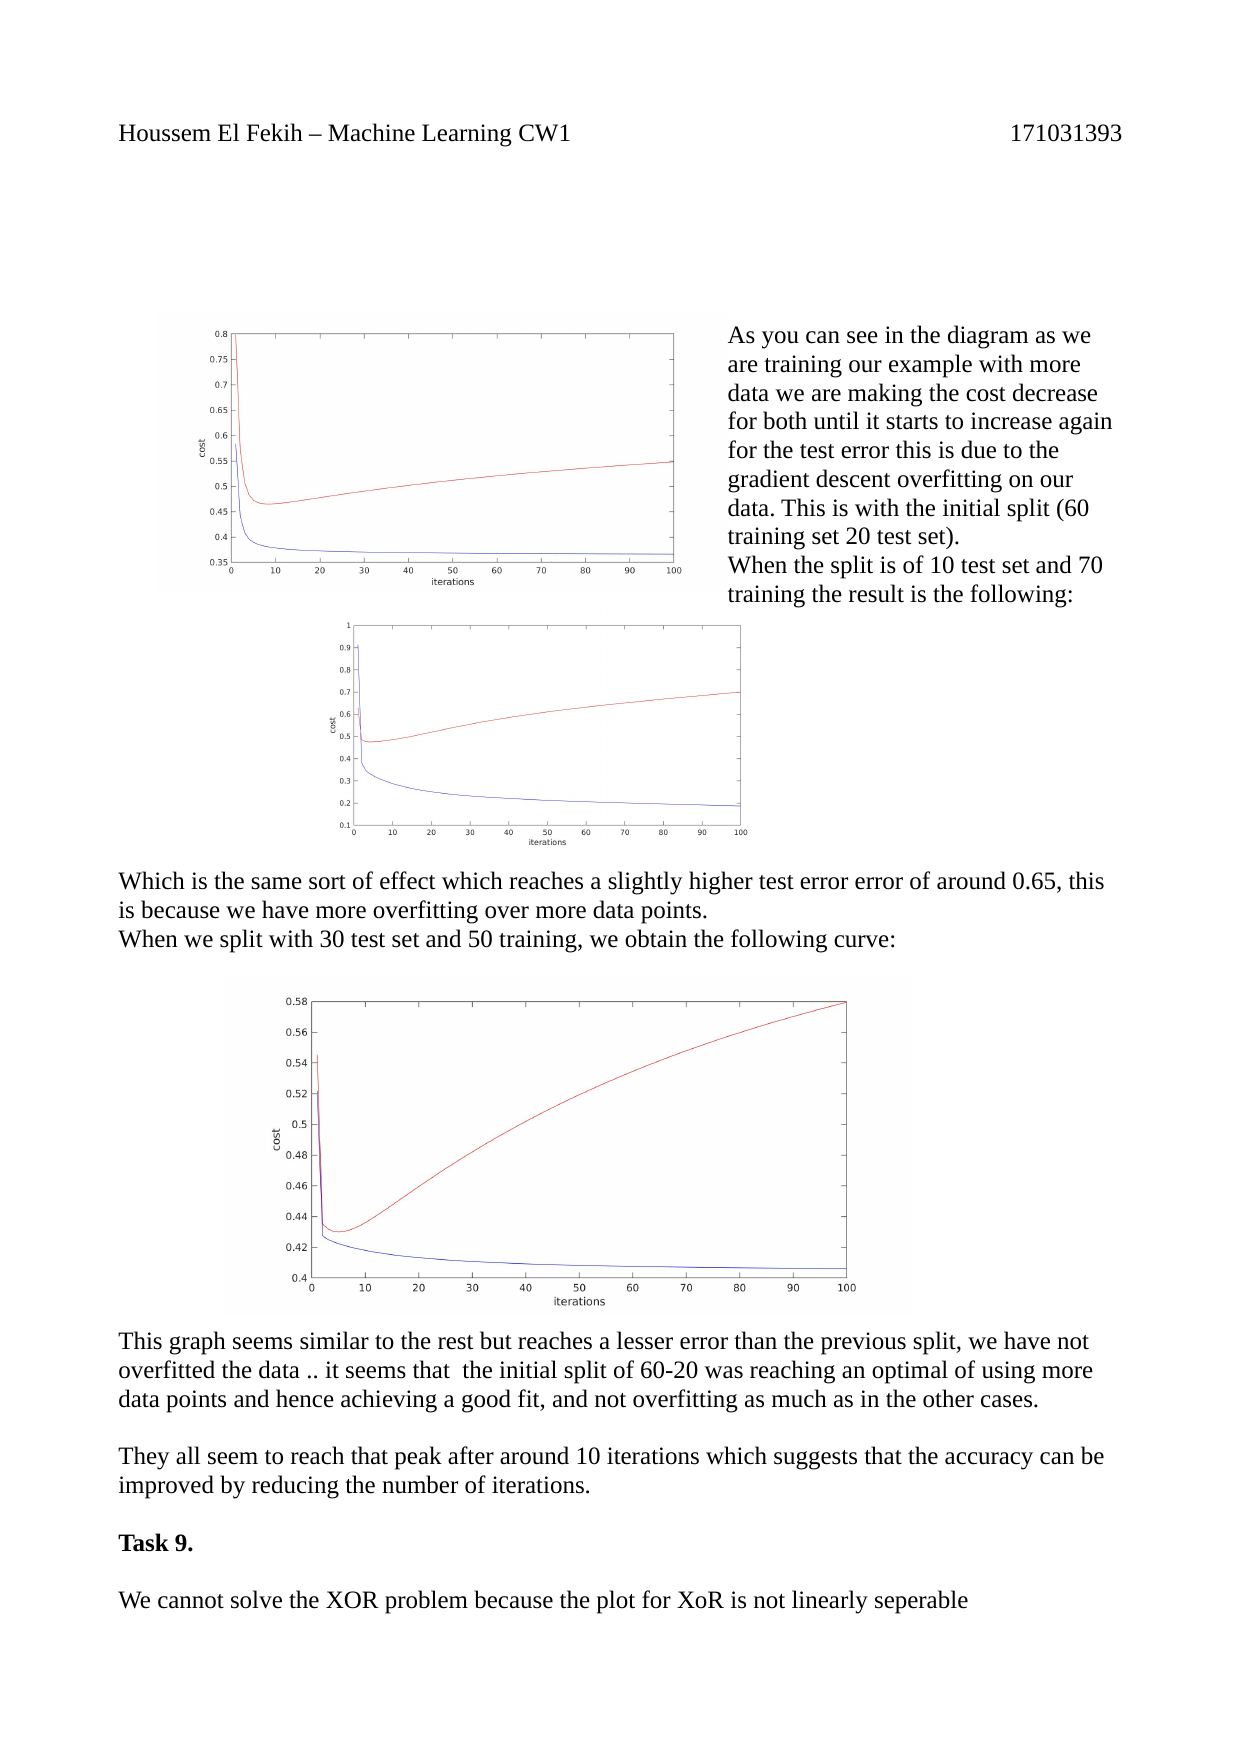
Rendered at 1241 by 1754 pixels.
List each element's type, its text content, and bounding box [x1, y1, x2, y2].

text They all seem to reach that peak after around 10 iterations which suggests that the accuracy can be improved by reducing the number of iterations. [118, 1441, 1122, 1499]
text This graph seems similar to the rest but reaches a lesser error than the previous split, we have not overfitted the data .. it seems that the initial split of 60-20 was reaching an optimal of using more data points and hence achieving a good fit, and not overfitting as much as in the other cases. [118, 1326, 1122, 1413]
text We cannot solve the XOR problem because the plot for XoR is not linearly seperable [118, 1585, 1122, 1614]
text Which is the same sort of effect which reaches a slightly higher test error error of around 0.65, this is because we have more overfitting over more data points. [118, 866, 1122, 924]
text Task 9. [118, 1528, 1122, 1556]
text When we split with 30 test set and 50 training, we obtain the following curve: [118, 924, 1122, 953]
text When the split is of 10 test set and 70 training the result is the following: [118, 550, 1122, 608]
picture [222, 976, 912, 1315]
picture [157, 313, 728, 593]
picture [289, 607, 788, 852]
text [118, 320, 157, 550]
text As you can see in the diagram as we are training our example with more data we are making the cost decrease for both until it starts to increase again for the test error this is due to the gradient descent overfitting on our data. This is with the initial split (60 training set 20 test set). [728, 320, 1122, 550]
